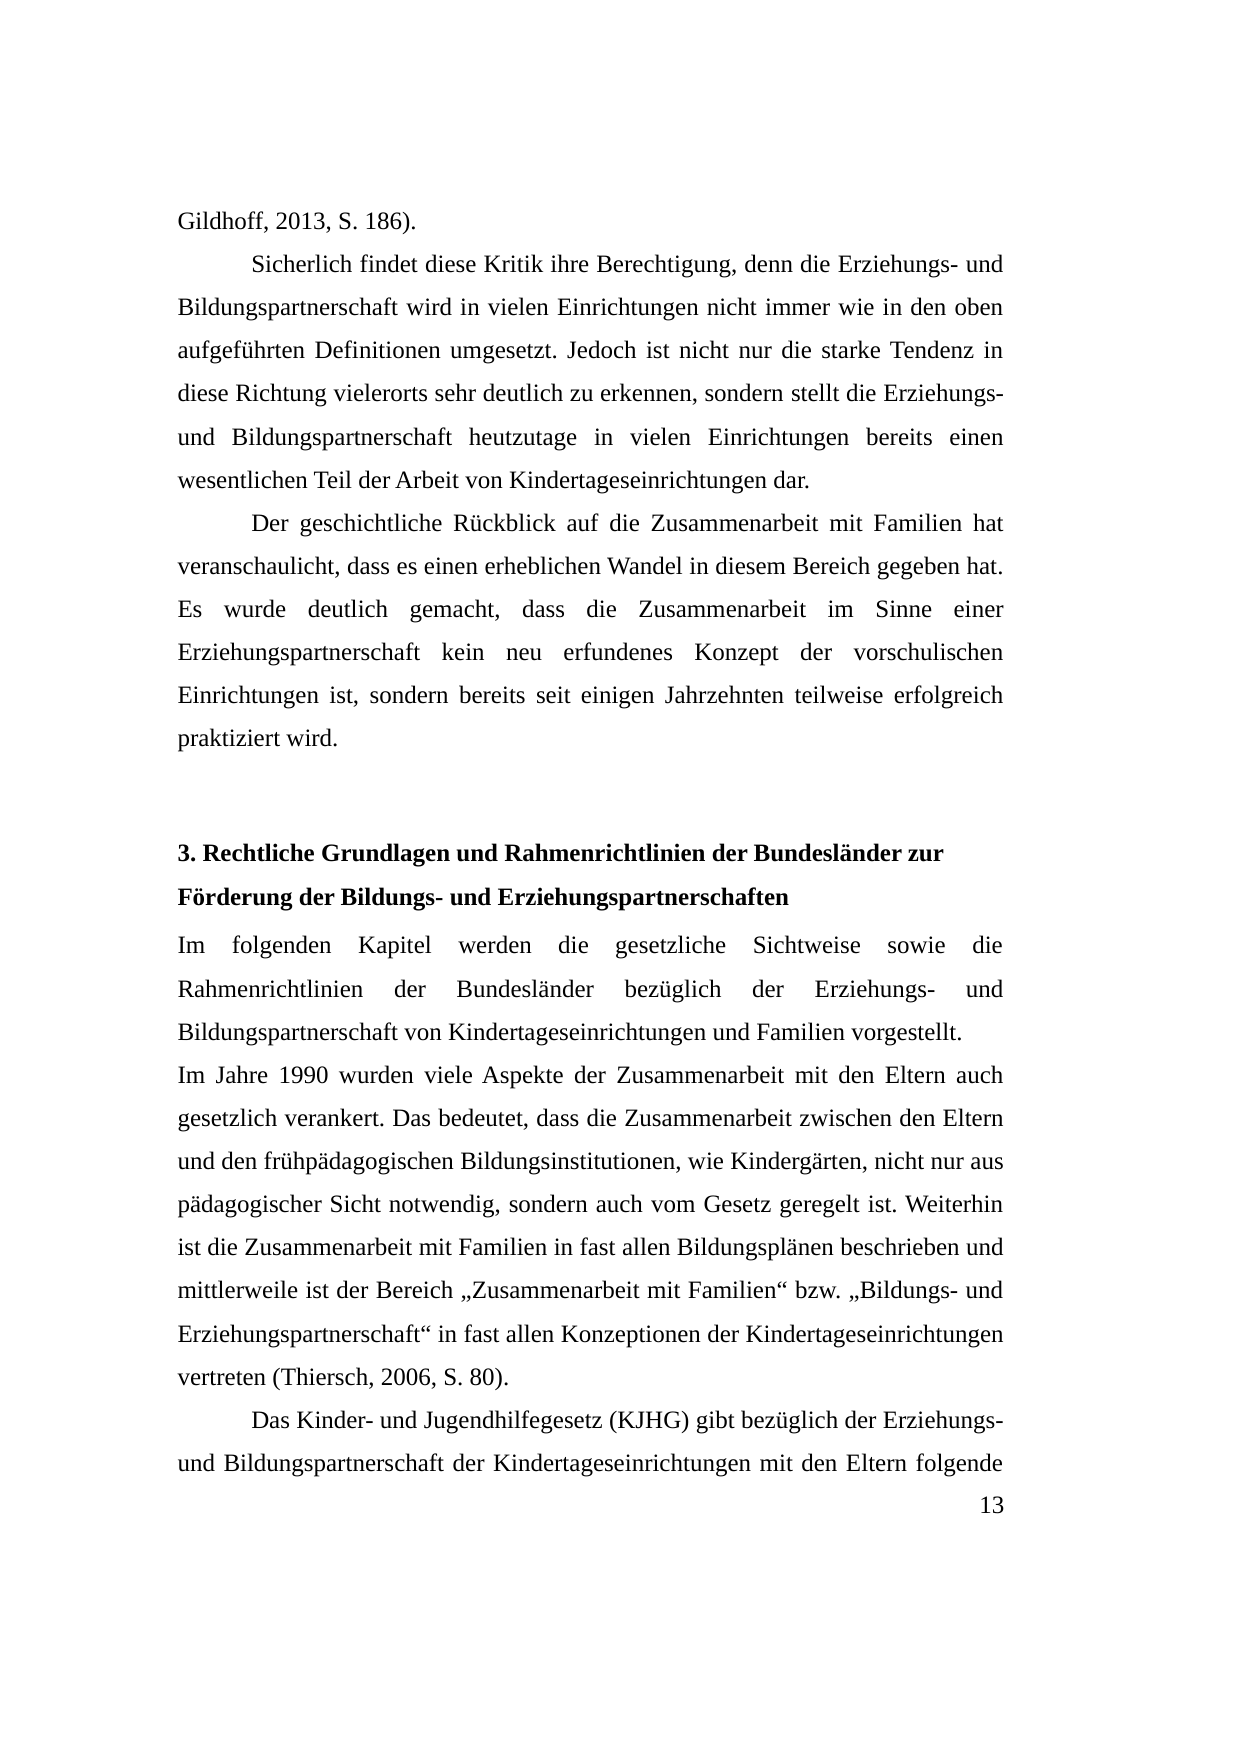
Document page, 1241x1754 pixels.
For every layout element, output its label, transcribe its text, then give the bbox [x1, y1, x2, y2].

text Der geschichtliche Rückblick auf die Zusammenarbeit mit Familien hat veranschaulicht, dass es einen erheblichen Wandel in diesem Bereich gegeben hat. Es wurde deutlich gemacht, dass die Zusammenarbeit im Sinne einer Erziehungspartnerschaft kein neu erfundenes Konzept der vorschulischen Einrichtungen ist, sondern bereits seit einigen Jahrzehnten teilweise erfolgreich praktiziert wird. [177, 508, 1004, 752]
text 3. Rechtliche Grundlagen und Rahmenrichtlinien der Bundesländer zur Förderung der Bildungs- und Erziehungspartnerschaften [177, 838, 1004, 910]
text Im Jahre 1990 wurden viele Aspekte der Zusammenarbeit mit den Eltern auch gesetzlich verankert. Das bedeutet, dass die Zusammenarbeit zwischen den Eltern und den frühpädagogischen Bildungsinstitutionen, wie Kindergärten, nicht nur aus pädagogischer Sicht notwendig, sondern auch vom Gesetz geregelt ist. Weiterhin ist die Zusammenarbeit mit Familien in fast allen Bildungsplänen beschrieben und mittlerweile ist der Bereich „Zusammenarbeit mit Familien“ bzw. „Bildungs- und Erziehungspartnerschaft“ in fast allen Konzeptionen der Kindertageseinrichtungen vertreten (Thiersch, 2006, S. 80). [177, 1060, 1004, 1391]
text Das Kinder- und Jugendhilfegesetz (KJHG) gibt bezüglich der Erziehungs- und Bildungspartnerschaft der Kindertageseinrichtungen mit den Eltern folgende [177, 1405, 1004, 1477]
text Sicherlich findet diese Kritik ihre Berechtigung, denn die Erziehungs- und Bildungspartnerschaft wird in vielen Einrichtungen nicht immer wie in den oben aufgeführten Definitionen umgesetzt. Jedoch ist nicht nur die starke Tendenz in diese Richtung vielerorts sehr deutlich zu erkennen, sondern stellt die Erziehungs- und Bildungspartnerschaft heutzutage in vielen Einrichtungen bereits einen wesentlichen Teil der Arbeit von Kindertageseinrichtungen dar. [177, 249, 1004, 493]
text Im folgenden Kapitel werden die gesetzliche Sichtweise sowie die Rahmenrichtlinien der Bundesländer bezüglich der Erziehungs- und Bildungspartnerschaft von Kindertageseinrichtungen und Familien vorgestellt. [177, 931, 1004, 1046]
text Gildhoff, 2013, S. 186). [177, 206, 1004, 235]
